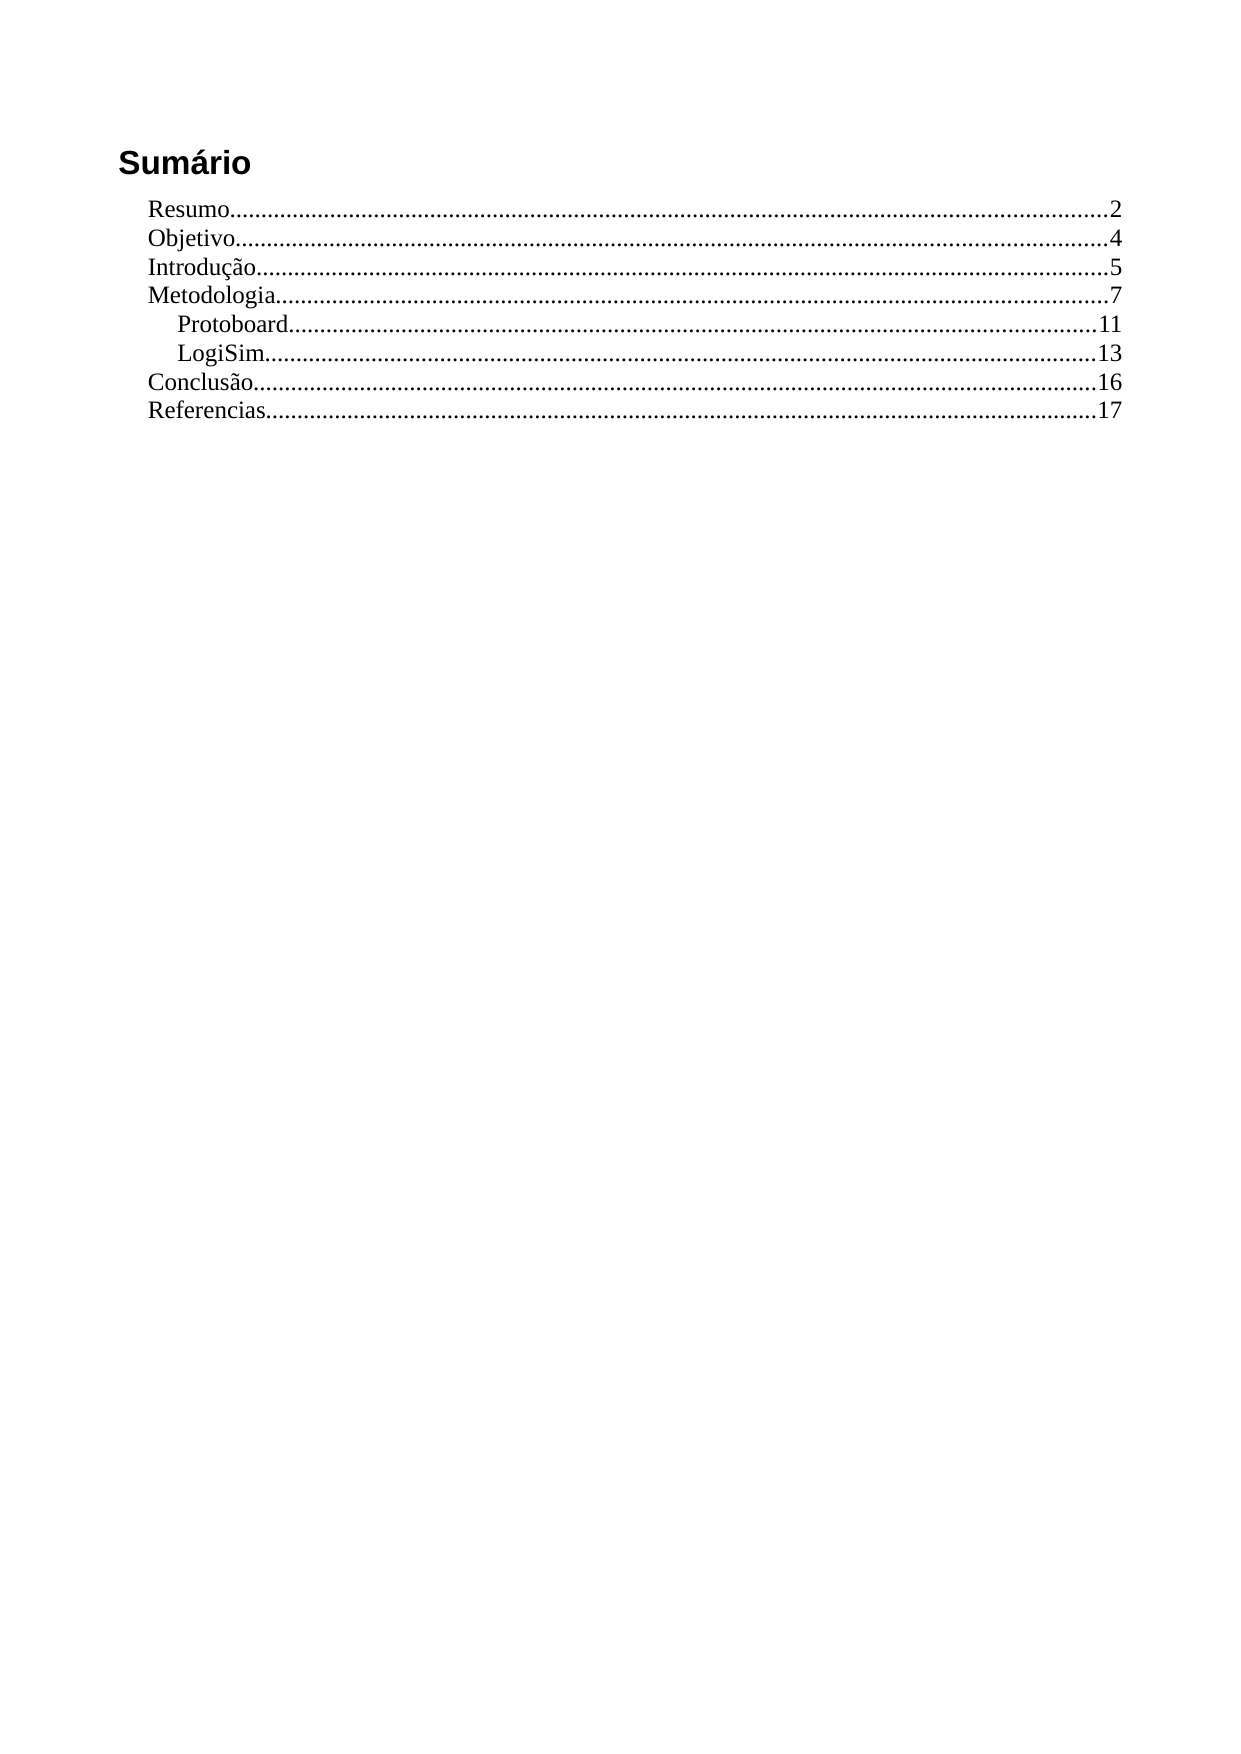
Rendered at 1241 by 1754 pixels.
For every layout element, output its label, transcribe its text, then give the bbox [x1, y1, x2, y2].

text LogiSim 13 [177, 338, 1122, 367]
text Resumo 2 [148, 194, 1122, 223]
text Introdução 5 [148, 252, 1122, 280]
text Objetivo 4 [148, 223, 1122, 252]
text Metodologia 7 [148, 280, 1122, 309]
text Referencias 17 [148, 395, 1122, 424]
subtitle Sumário [118, 143, 1122, 182]
text Conclusão 16 [148, 367, 1122, 395]
text Protoboard 11 [177, 309, 1122, 338]
